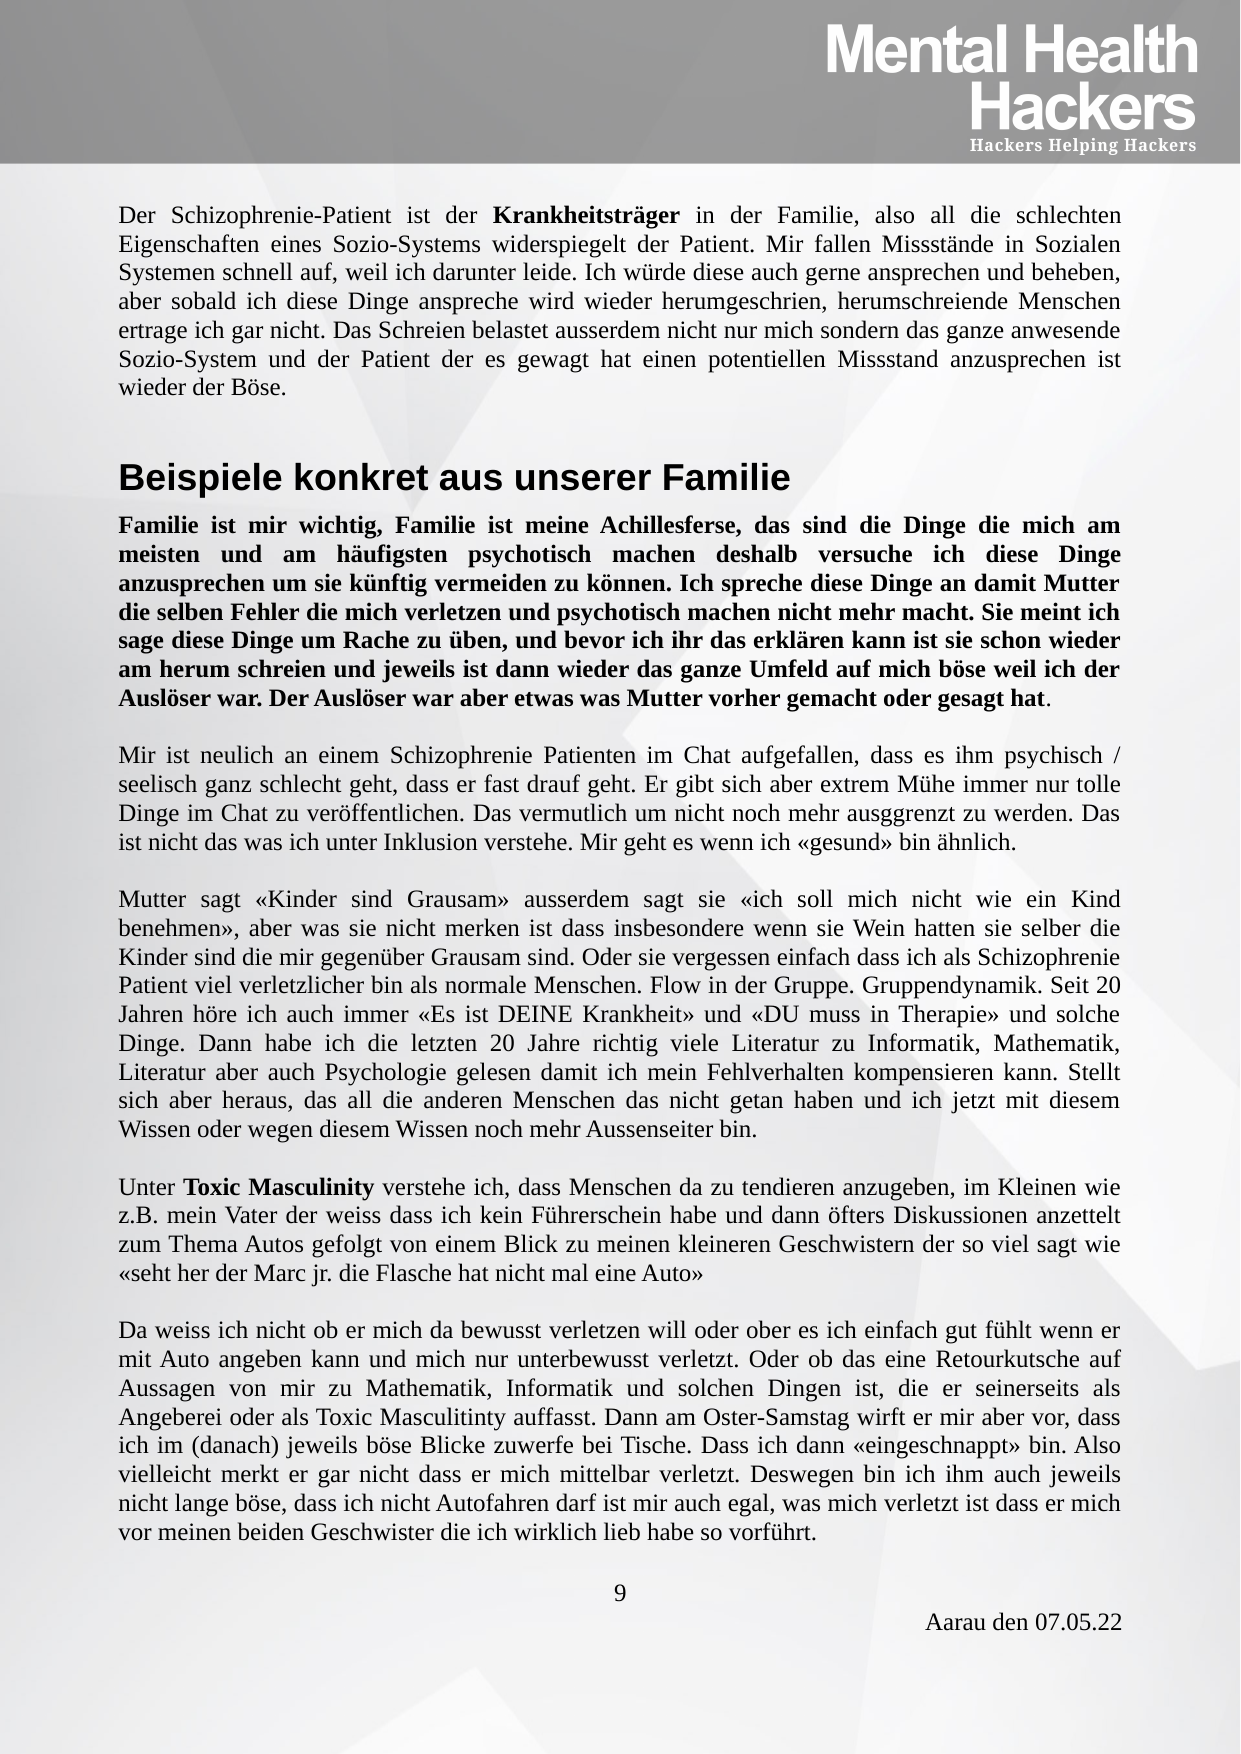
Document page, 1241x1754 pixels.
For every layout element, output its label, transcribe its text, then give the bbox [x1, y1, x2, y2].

picture [0, 0, 1241, 1754]
text Familie ist mir wichtig, Familie ist meine Achillesferse, das sind die Dinge die mich am meisten und am häufigsten psychotisch machen deshalb versuche ich diese Dinge anzusprechen um sie künftig vermeiden zu können. Ich spreche diese Dinge an damit Mutter die selben Fehler die mich verletzen und psychotisch machen nicht mehr macht. Sie meint ich sage diese Dinge um Rache zu üben, und bevor ich ihr das erklären kann ist sie schon wieder am herum schreien und jeweils ist dann wieder das ganze Umfeld auf mich böse weil ich der Auslöser war. Der Auslöser war aber etwas was Mutter vorher gemacht oder gesagt hat. [118, 511, 1122, 712]
subtitle Beispiele konkret aus unserer Familie [118, 455, 1122, 498]
text Da weiss ich nicht ob er mich da bewusst verletzen will oder ober es ich einfach gut fühlt wenn er mit Auto angeben kann und mich nur unterbewusst verletzt. Oder ob das eine Retourkutsche auf Aussagen von mir zu Mathematik, Informatik und solchen Dingen ist, die er seinerseits als Angeberei oder als Toxic Masculitinty auffasst. Dann am Oster-Samstag wirft er mir aber vor, dass ich im (danach) jeweils böse Blicke zuwerfe bei Tische. Dass ich dann «eingeschnappt» bin. Also vielleicht merkt er gar nicht dass er mich mittelbar verletzt. Deswegen bin ich ihm auch jeweils nicht lange böse, dass ich nicht Autofahren darf ist mir auch egal, was mich verletzt ist dass er mich vor meinen beiden Geschwister die ich wirklich lieb habe so vorführt. [118, 1316, 1122, 1546]
text Mir ist neulich an einem Schizophrenie Patienten im Chat aufgefallen, dass es ihm psychisch / seelisch ganz schlecht geht, dass er fast drauf geht. Er gibt sich aber extrem Mühe immer nur tolle Dinge im Chat zu veröffentlichen. Das vermutlich um nicht noch mehr ausggrenzt zu werden. Das ist nicht das was ich unter Inklusion verstehe. Mir geht es wenn ich «gesund» bin ähnlich. [118, 741, 1122, 856]
text Der Schizophrenie-Patient ist der Krankheitsträger in der Familie, also all die schlechten Eigenschaften eines Sozio-Systems widerspiegelt der Patient. Mir fallen Missstände in Sozialen Systemen schnell auf, weil ich darunter leide. Ich würde diese auch gerne ansprechen und beheben, aber sobald ich diese Dinge anspreche wird wieder herumgeschrien, herumschreiende Menschen ertrage ich gar nicht. Das Schreien belastet ausserdem nicht nur mich sondern das ganze anwesende Sozio-System und der Patient der es gewagt hat einen potentiellen Missstand anzusprechen ist wieder der Böse. [118, 200, 1122, 401]
text Mutter sagt «Kinder sind Grausam» ausserdem sagt sie «ich soll mich nicht wie ein Kind benehmen», aber was sie nicht merken ist dass insbesondere wenn sie Wein hatten sie selber die Kinder sind die mir gegenüber Grausam sind. Oder sie vergessen einfach dass ich als Schizophrenie Patient viel verletzlicher bin als normale Menschen. Flow in der Gruppe. Gruppendynamik. Seit 20 Jahren höre ich auch immer «Es ist DEINE Krankheit» und «DU muss in Therapie» und solche Dinge. Dann habe ich die letzten 20 Jahre richtig viele Literatur zu Informatik, Mathematik, Literatur aber auch Psychologie gelesen damit ich mein Fehlverhalten kompensieren kann. Stellt sich aber heraus, das all die anderen Menschen das nicht getan haben und ich jetzt mit diesem Wissen oder wegen diesem Wissen noch mehr Aussenseiter bin. [118, 884, 1122, 1143]
text Unter Toxic Masculinity verstehe ich, dass Menschen da zu tendieren anzugeben, im Kleinen wie z.B. mein Vater der weiss dass ich kein Führerschein habe und dann öfters Diskussionen anzettelt zum Thema Autos gefolgt von einem Blick zu meinen kleineren Geschwistern der so viel sagt wie «seht her der Marc jr. die Flasche hat nicht mal eine Auto» [118, 1172, 1122, 1287]
